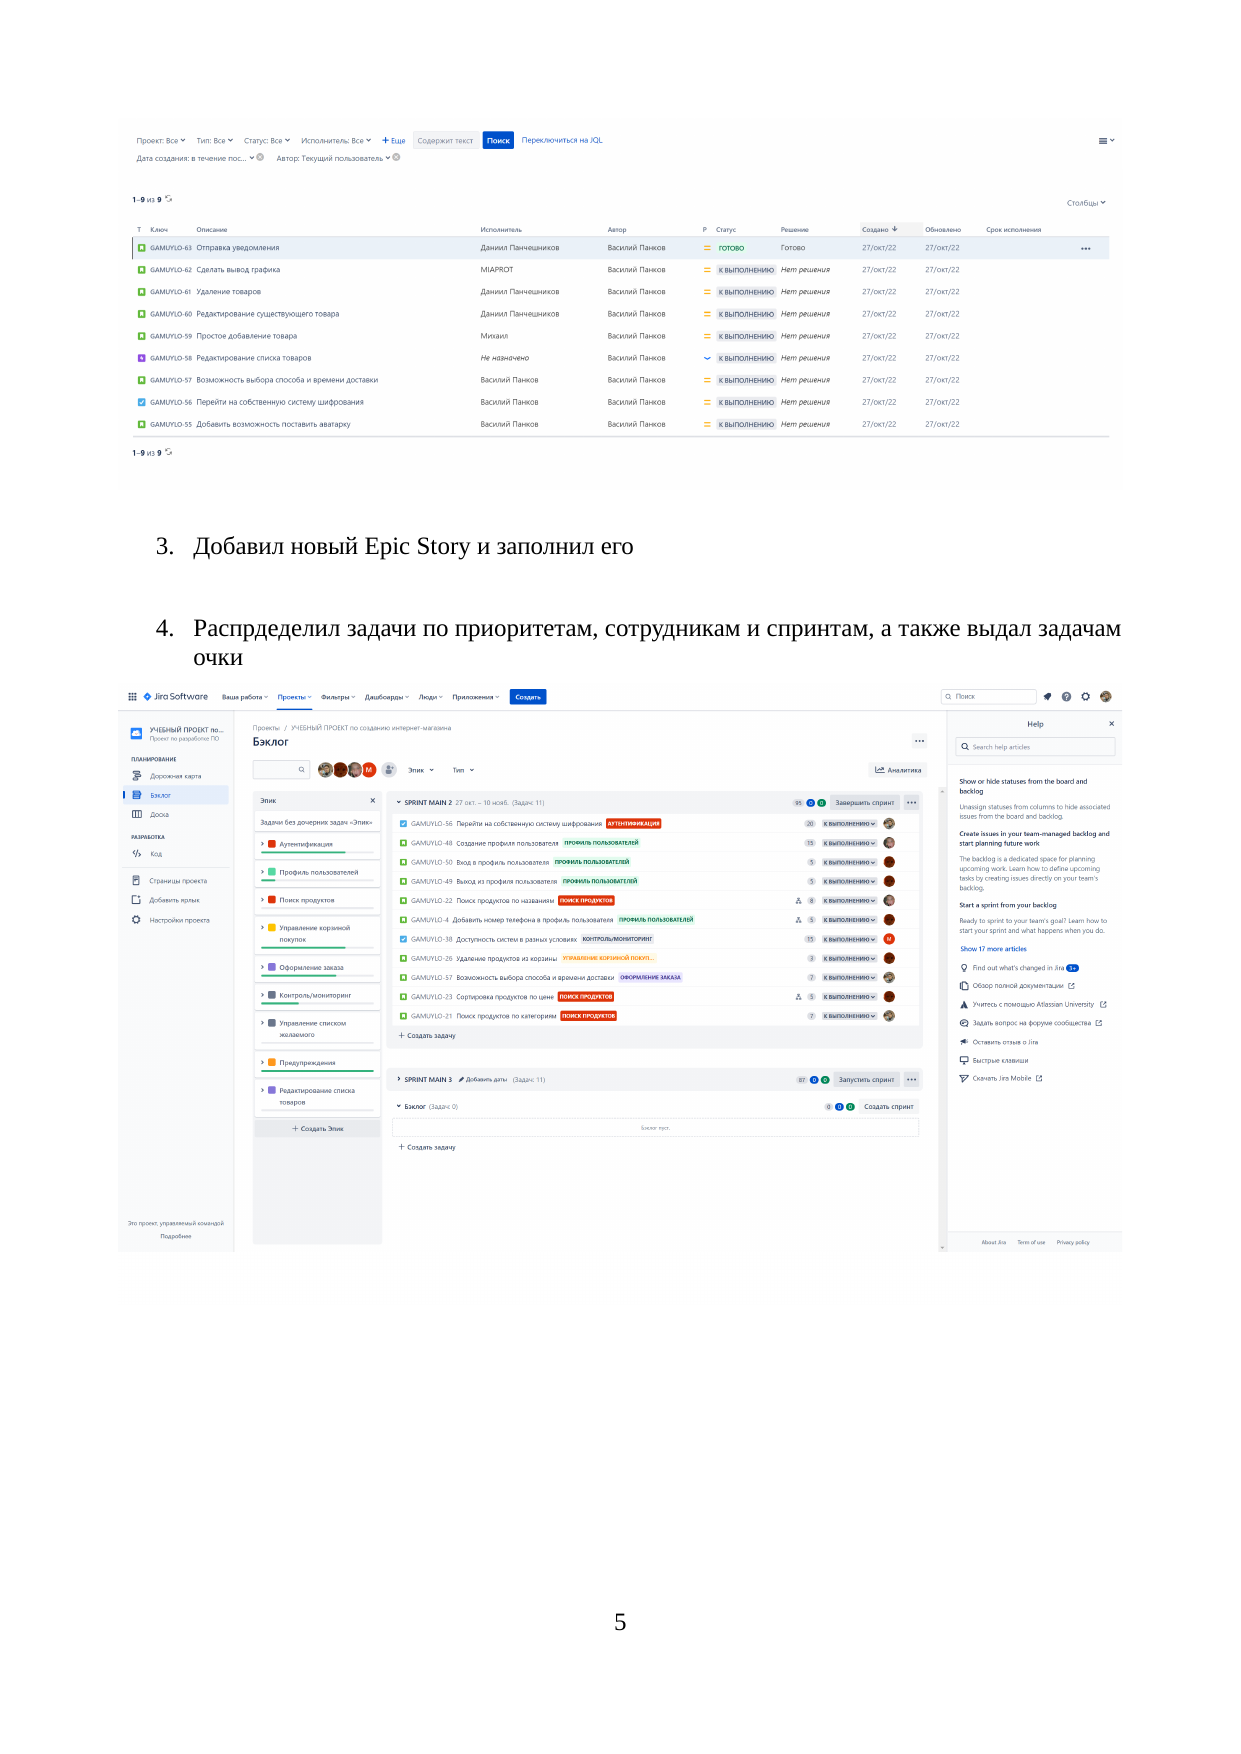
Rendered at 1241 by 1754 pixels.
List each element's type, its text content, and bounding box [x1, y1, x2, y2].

list Распрдеделил задачи по приоритетам, сотрудникам и спринтам, а также выдал задачам очки [156, 613, 1122, 671]
picture [118, 683, 1123, 1305]
picture [118, 118, 1123, 490]
list Добавил новый Epic Story и заполнил его [156, 531, 1122, 559]
